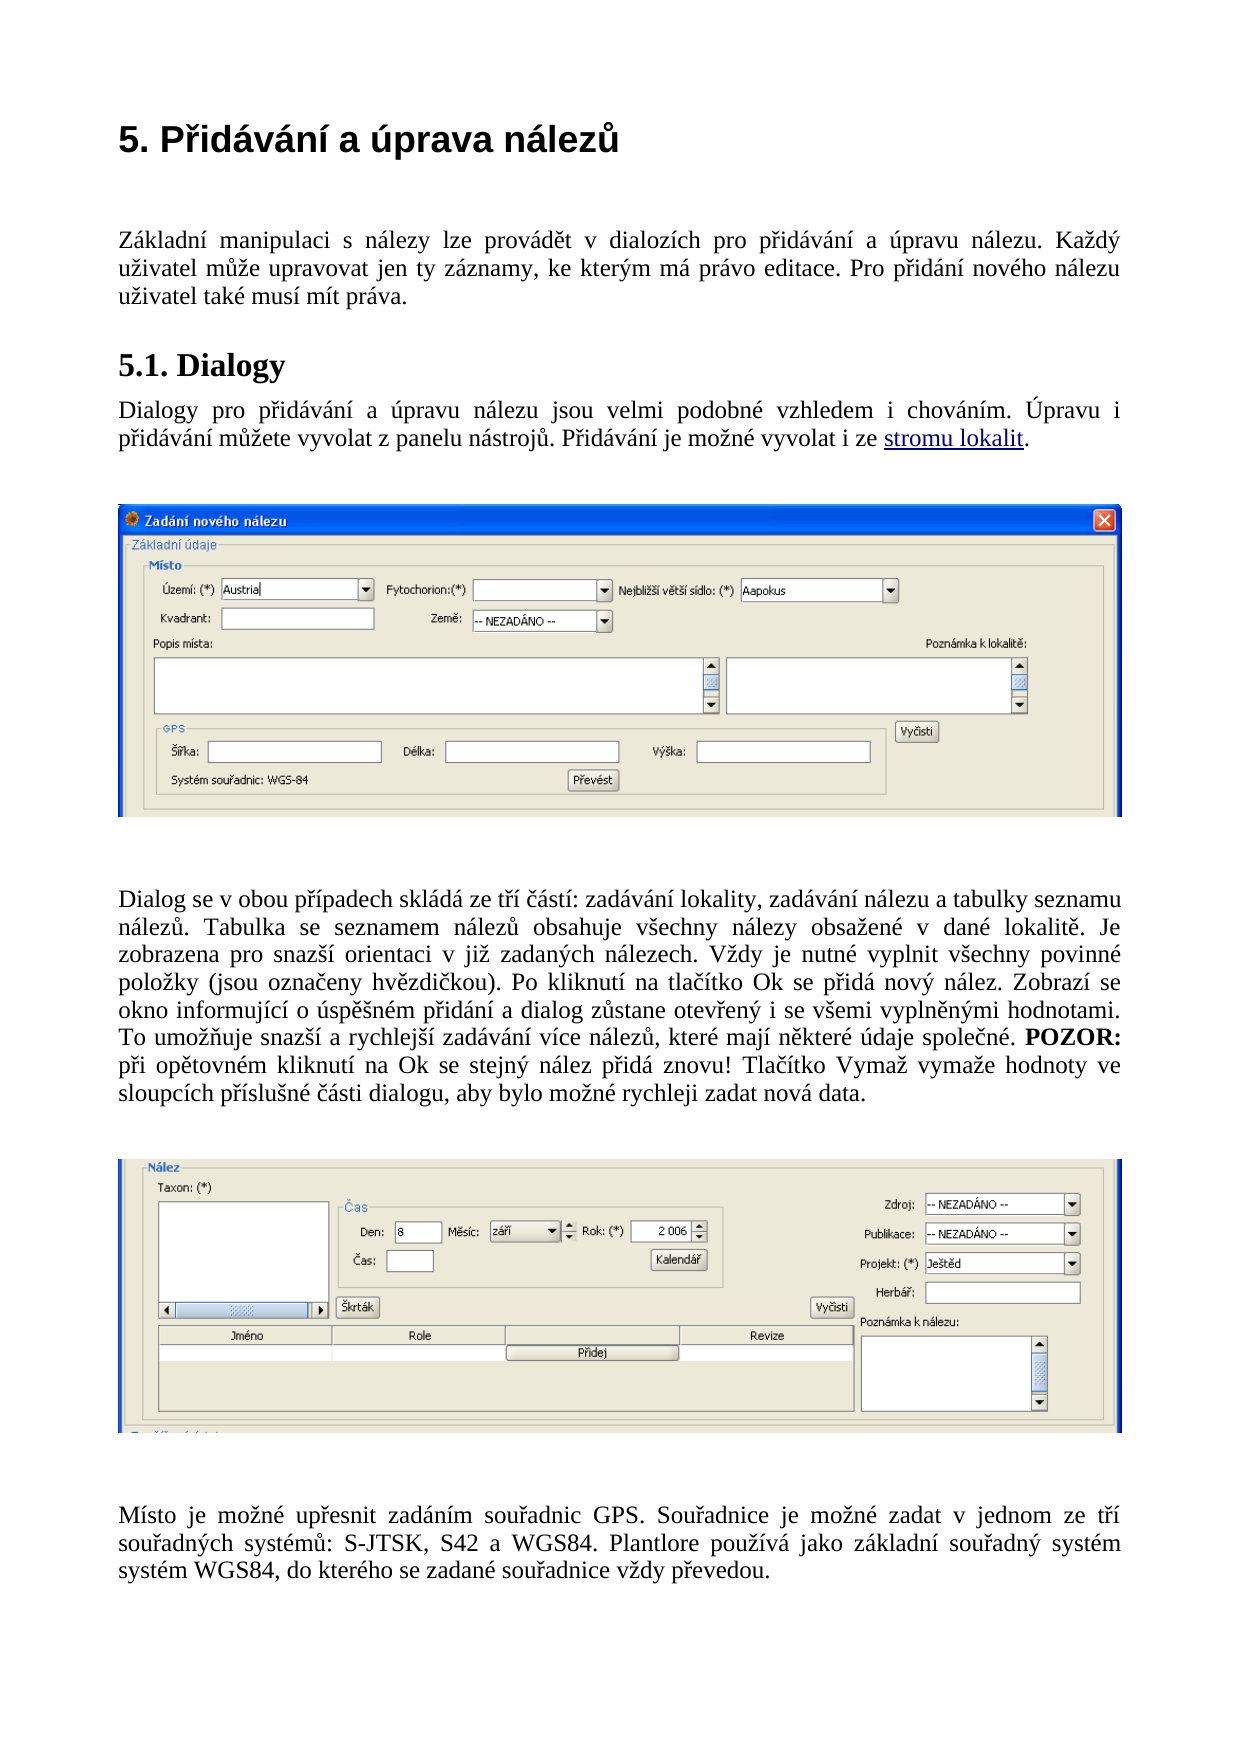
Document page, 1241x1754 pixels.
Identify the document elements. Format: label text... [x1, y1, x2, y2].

text Místo je možné upřesnit zadáním souřadnic GPS. Souřadnice je možné zadat v jednom ze tří souřadných systémů: S-JTSK, S42 a WGS84. Plantlore používá jako základní souřadný systém systém WGS84, do kterého se zadané souřadnice vždy převedou. [118, 1501, 1122, 1584]
subtitle 5. Přidávání a úprava nálezů [118, 118, 1122, 160]
text Dialogy pro přidávání a úpravu nálezu jsou velmi podobné vzhledem i chováním. Úpravu i přidávání můžete vyvolat z panelu nástrojů. Přidávání je možné vyvolat i ze stromu lokalit. [118, 397, 1122, 452]
picture [118, 504, 1122, 817]
subtitle 5.1. Dialogy [118, 347, 1122, 384]
text Základní manipulaci s nálezy lze provádět v dialozích pro přidávání a úpravu nálezu. Každý uživatel může upravovat jen ty záznamy, ke kterým má právo editace. Pro přidání nového nálezu uživatel také musí mít práva. [118, 227, 1122, 310]
text Dialog se v obou případech skládá ze tří částí: zadávání lokality, zadávání nálezu a tabulky seznamu nálezů. Tabulka se seznamem nálezů obsahuje všechny nálezy obsažené v dané lokalitě. Je zobrazena pro snazší orientaci v již zadaných nálezech. Vždy je nutné vyplnit všechny povinné položky (jsou označeny hvězdičkou). Po kliknutí na tlačítko Ok se přidá nový nález. Zobrazí se okno informující o úspěšném přidání a dialog zůstane otevřený i se všemi vyplněnými hodnotami. To umožňuje snazší a rychlejší zadávání více nálezů, které mají některé údaje společné. POZOR: při opětovném kliknutí na Ok se stejný nález přidá znovu! Tlačítko Vymaž vymaže hodnoty ve sloupcích příslušné části dialogu, aby bylo možné rychleji zadat nová data. [118, 885, 1122, 1107]
picture [118, 1159, 1122, 1433]
